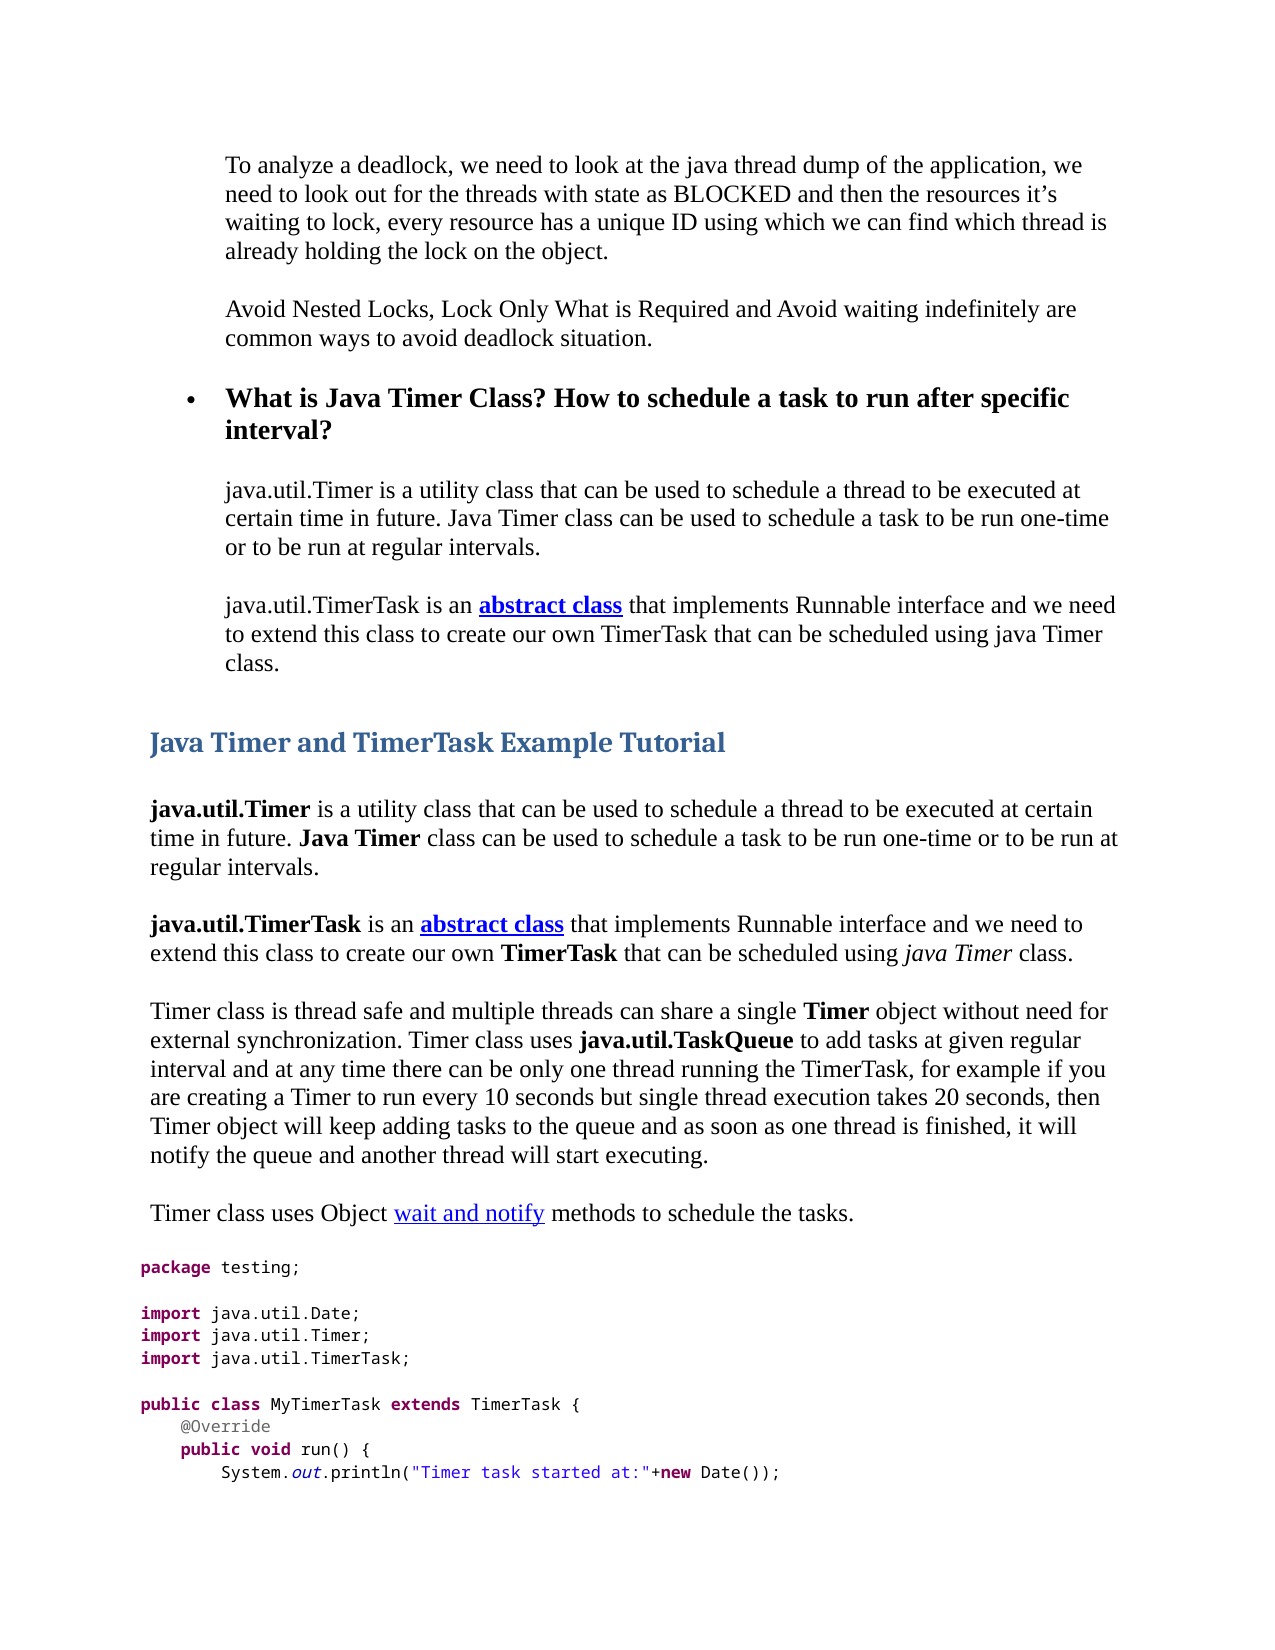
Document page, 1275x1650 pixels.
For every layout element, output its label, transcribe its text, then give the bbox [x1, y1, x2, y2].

text java.util.Timer is a utility class that can be used to schedule a thread to be executed at certain time in future. Java Timer class can be used to schedule a task to be run one-time or to be run at regular intervals. [150, 794, 1125, 880]
text Timer class uses Object wait and notify methods to schedule the tasks. [150, 1198, 1125, 1227]
text To analyze a deadlock, we need to look at the java thread dump of the application, we need to look out for the threads with state as BLOCKED and then the resources it’s waiting to lock, every resource has a unique ID using which we can find which thread is already holding the lock on the object. [225, 150, 1125, 265]
text java.util.Timer is a utility class that can be used to schedule a thread to be executed at certain time in future. Java Timer class can be used to schedule a task to be run one-time or to be run at regular intervals. [225, 475, 1125, 561]
text Avoid Nested Locks, Lock Only What is Required and Avoid waiting indefinitely are common ways to avoid deadlock situation. [225, 294, 1125, 352]
subtitle What is Java Timer Class? How to schedule a task to run after specific interval? [187, 381, 1125, 446]
text java.util.TimerTask is an abstract class that implements Runnable interface and we need to extend this class to create our own TimerTask that can be scheduled using java Timer class. [225, 590, 1125, 676]
table_header package testing; import java.util.Date; import java.util.Timer; import java.util.TimerTask; public class MyTimerTask extends TimerTask { @Override public void run() { System.out.println("Timer task started at:"+new Date()); [141, 1256, 895, 1483]
subtitle Java Timer and TimerTask Example Tutorial [150, 726, 1125, 760]
text Timer class is thread safe and multiple threads can share a single Timer object without need for external synchronization. Timer class uses java.util.TaskQueue to add tasks at given regular interval and at any time there can be only one thread running the TimerTask, for example if you are creating a Timer to run every 10 seconds but single thread execution takes 20 seconds, then Timer object will keep adding tasks to the queue and as soon as one thread is finished, it will notify the queue and another thread will start executing. [150, 996, 1125, 1169]
text java.util.TimerTask is an abstract class that implements Runnable interface and we need to extend this class to create our own TimerTask that can be scheduled using java Timer class. [150, 909, 1125, 967]
